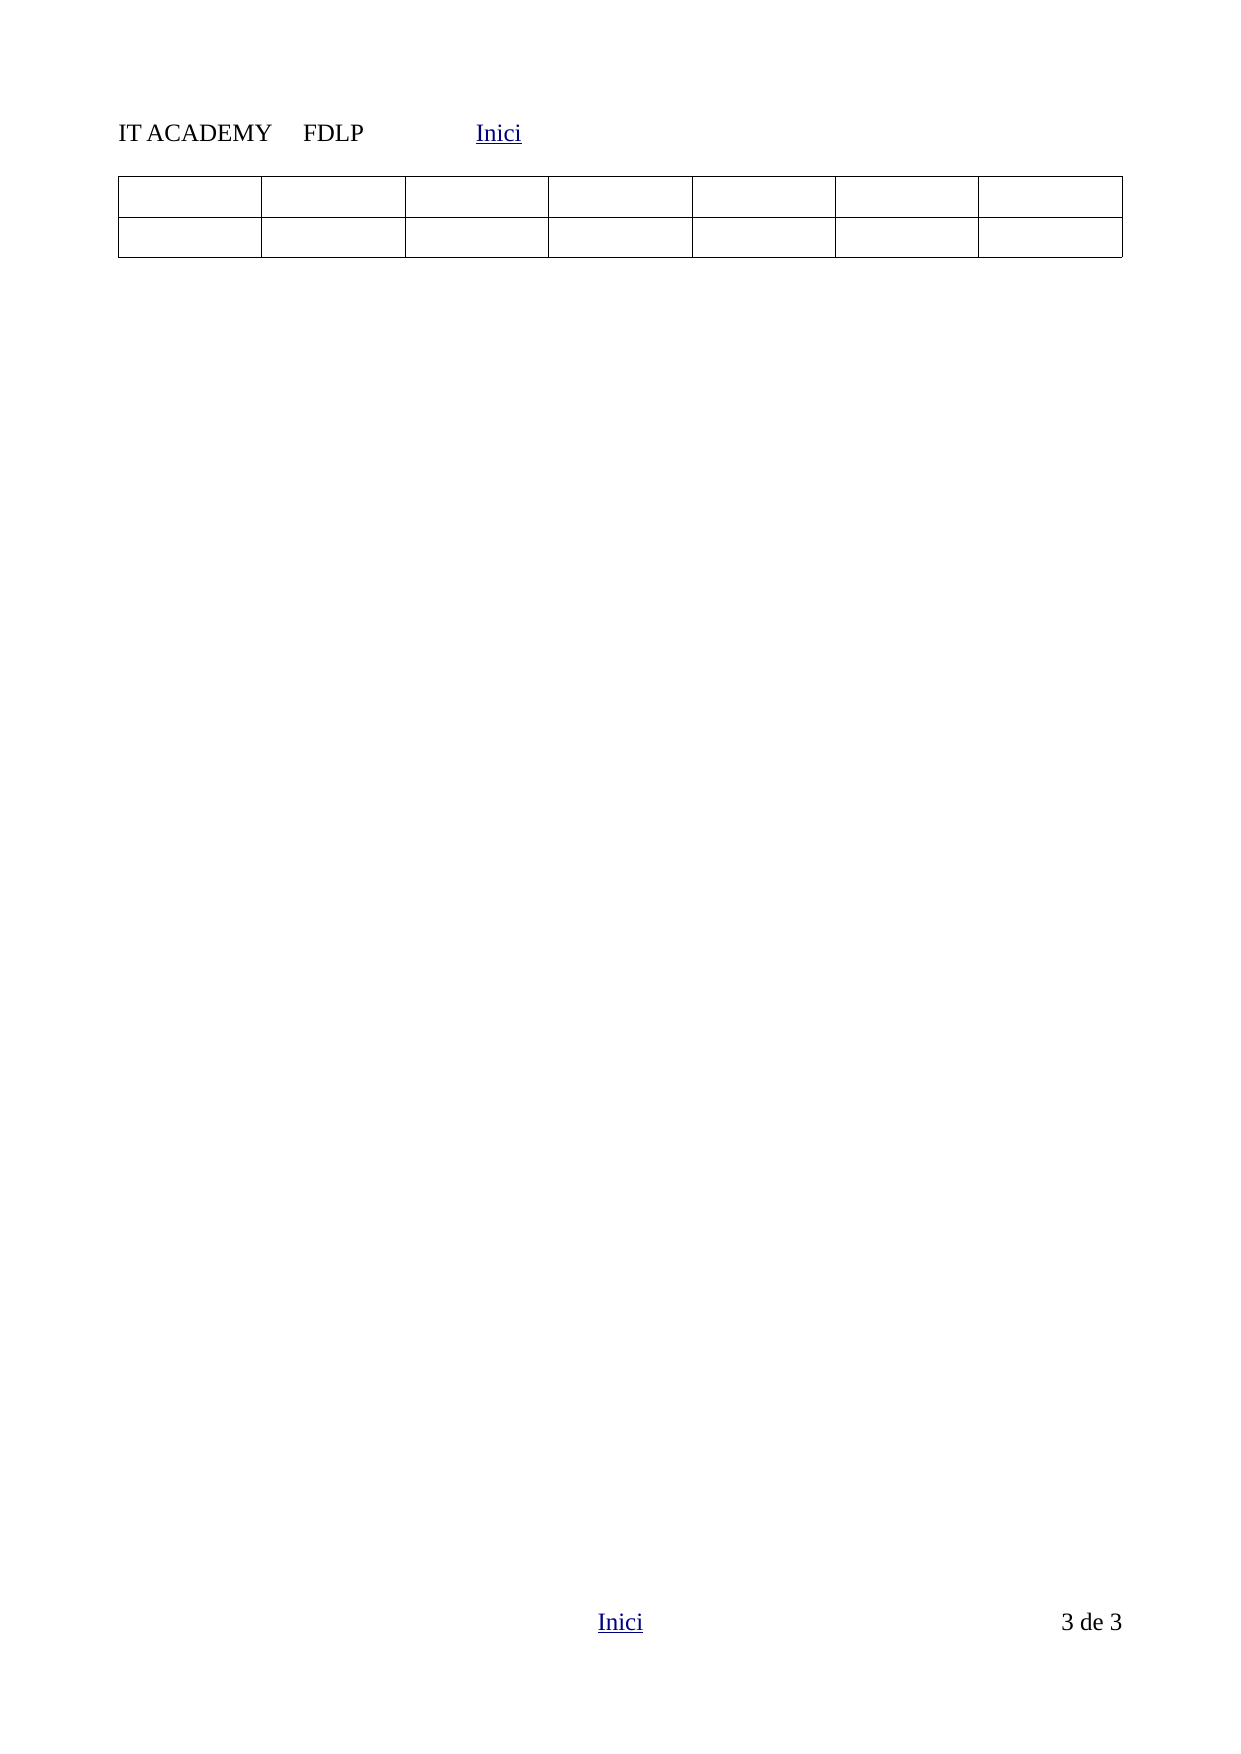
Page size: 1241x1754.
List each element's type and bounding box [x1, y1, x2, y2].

table_cell [836, 177, 978, 217]
table_cell [979, 177, 1122, 217]
table_cell [119, 177, 261, 217]
table_cell [406, 218, 548, 257]
table_cell [549, 177, 692, 217]
table_cell [406, 177, 548, 217]
table_cell [262, 177, 405, 217]
table_cell [693, 218, 835, 257]
table_cell [979, 218, 1122, 257]
table_cell [549, 218, 692, 257]
table_cell [693, 177, 835, 217]
table_cell [119, 218, 261, 257]
table_cell [836, 218, 978, 257]
table_cell [262, 218, 405, 257]
